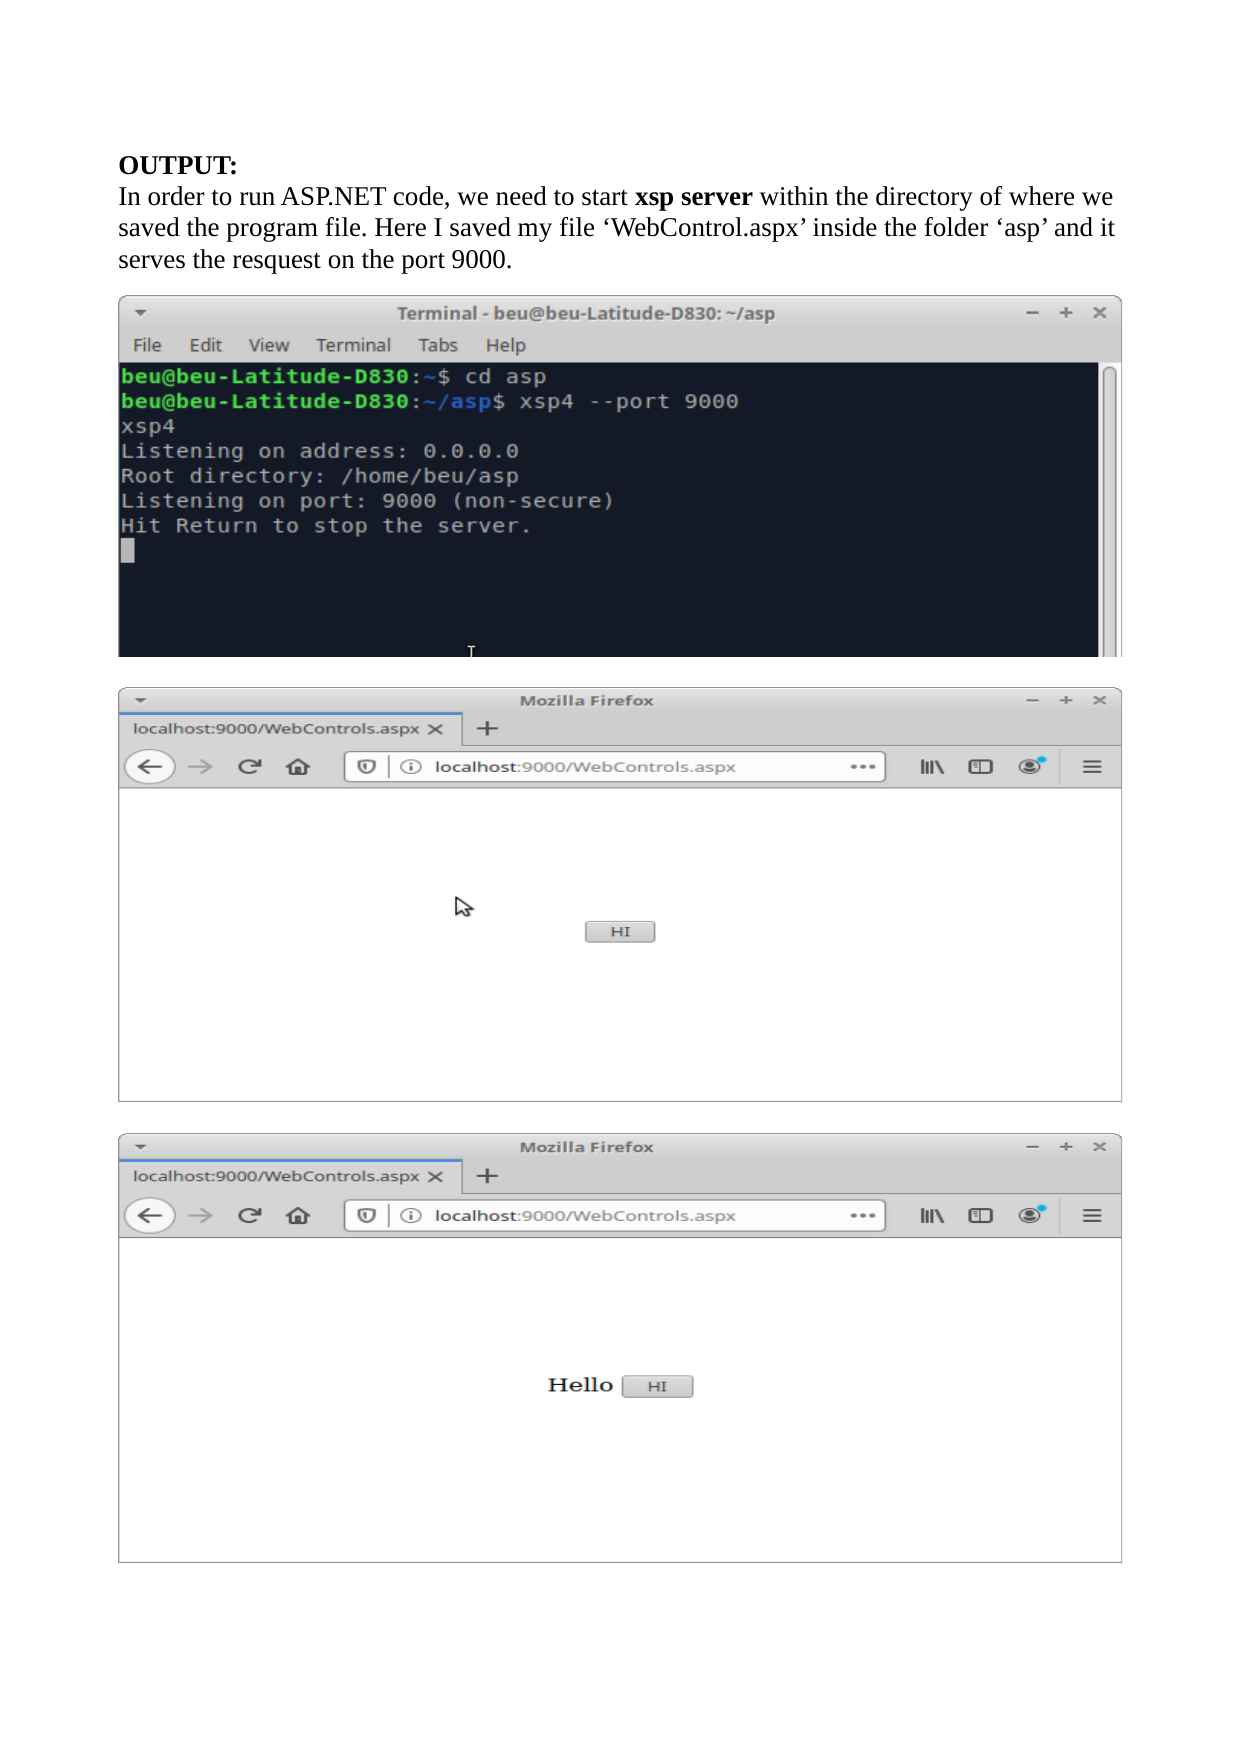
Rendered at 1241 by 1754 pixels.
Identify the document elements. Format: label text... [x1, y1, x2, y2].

text OUTPUT: [118, 149, 1122, 180]
text In order to run ASP.NET code, we need to start xsp server within the directory of where we saved the program file. Here I saved my file ‘WebControl.aspx’ inside the folder ‘asp’ and it serves the resquest on the port 9000. [118, 180, 1122, 274]
picture [118, 687, 1123, 1102]
picture [118, 295, 1123, 657]
picture [118, 1133, 1123, 1563]
